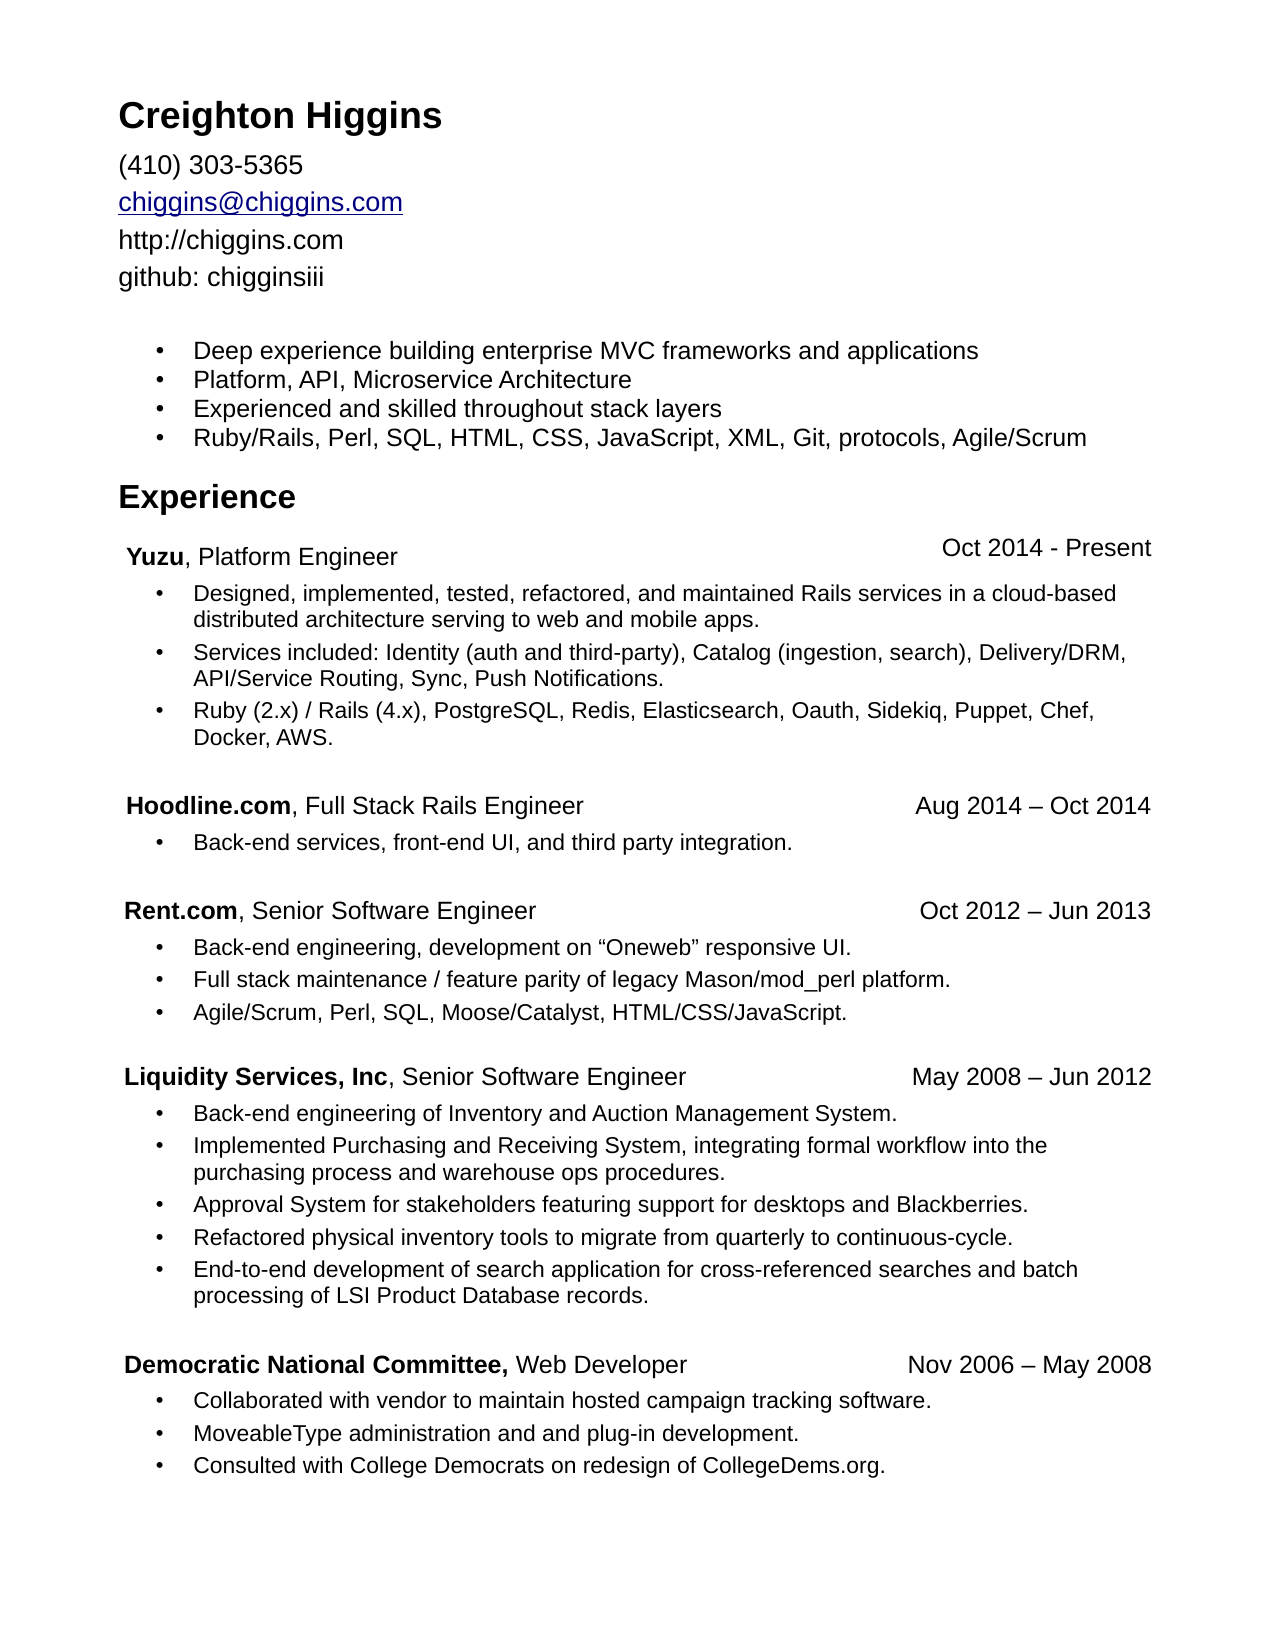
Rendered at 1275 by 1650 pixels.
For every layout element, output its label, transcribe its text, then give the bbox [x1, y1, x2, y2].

list Back-end services, front-end UI, and third party integration. [156, 829, 1157, 855]
list Services included: Identity (auth and third-party), Catalog (ingestion, search), Delivery/DRM, API/Service Routing, Sync, Push Notifications. [156, 639, 1157, 691]
list Deep experience building enterprise MVC frameworks and applications [156, 336, 1157, 365]
table_header May 2008 – Jun 2012 [858, 1057, 1158, 1097]
text (410) 303-5365 [118, 149, 1157, 180]
list Back-end engineering, development on “Oneweb” responsive UI. [156, 934, 1157, 960]
list Platform, API, Microservice Architecture [156, 365, 1157, 394]
table_header Aug 2014 – Oct 2014 [907, 786, 1157, 826]
table_header Liquidity Services, Inc, Senior Software Engineer [118, 1057, 858, 1097]
list Agile/Scrum, Perl, SQL, Moose/Catalyst, HTML/CSS/JavaScript. [156, 998, 1157, 1025]
table_header Yuzu, Platform Engineer [120, 528, 907, 577]
list Full stack maintenance / feature parity of legacy Mason/mod_perl platform. [156, 966, 1157, 992]
list Collaborated with vendor to maintain hosted campaign tracking software. [156, 1387, 1157, 1413]
list Designed, implemented, tested, refactored, and maintained Rails services in a cloud-based distributed architecture serving to web and mobile apps. [156, 580, 1157, 633]
table_header Oct 2012 – Jun 2013 [906, 891, 1157, 931]
list End-to-end development of search application for cross-referenced searches and batch processing of LSI Product Database records. [156, 1256, 1157, 1308]
list MoveableType administration and and plug-in development. [156, 1419, 1157, 1446]
list Ruby/Rails, Perl, SQL, HTML, CSS, JavaScript, XML, Git, protocols, Agile/Scrum [156, 423, 1157, 452]
list Consulted with College Democrats on redesign of CollegeDems.org. [156, 1452, 1157, 1478]
table_header Democratic National Committee, Web Developer [118, 1344, 858, 1384]
list Back-end engineering of Inventory and Auction Management System. [156, 1100, 1157, 1126]
list Ruby (2.x) / Rails (4.x), PostgreSQL, Redis, Elasticsearch, Oauth, Sidekiq, Puppet, Chef, Docker, AWS. [156, 697, 1157, 750]
list Refactored physical inventory tools to migrate from quarterly to continuous-cycle. [156, 1223, 1157, 1250]
subtitle Experience [118, 477, 1157, 515]
subtitle Creighton Higgins [118, 93, 1157, 136]
text http://chiggins.com [118, 224, 1157, 255]
table_header Rent.com, Senior Software Engineer [118, 891, 906, 931]
table_header Hoodline.com, Full Stack Rails Engineer [120, 786, 907, 826]
list Implemented Purchasing and Receiving System, integrating formal workflow into the purchasing process and warehouse ops procedures. [156, 1132, 1157, 1185]
table_header Oct 2014 - Present [907, 528, 1157, 577]
text chiggins@chiggins.com [118, 186, 1157, 218]
text github: chigginsiii [118, 261, 1157, 293]
list Approval System for stakeholders featuring support for desktops and Blackberries. [156, 1191, 1157, 1217]
table_header Nov 2006 – May 2008 [858, 1344, 1158, 1384]
list Experienced and skilled throughout stack layers [156, 394, 1157, 423]
